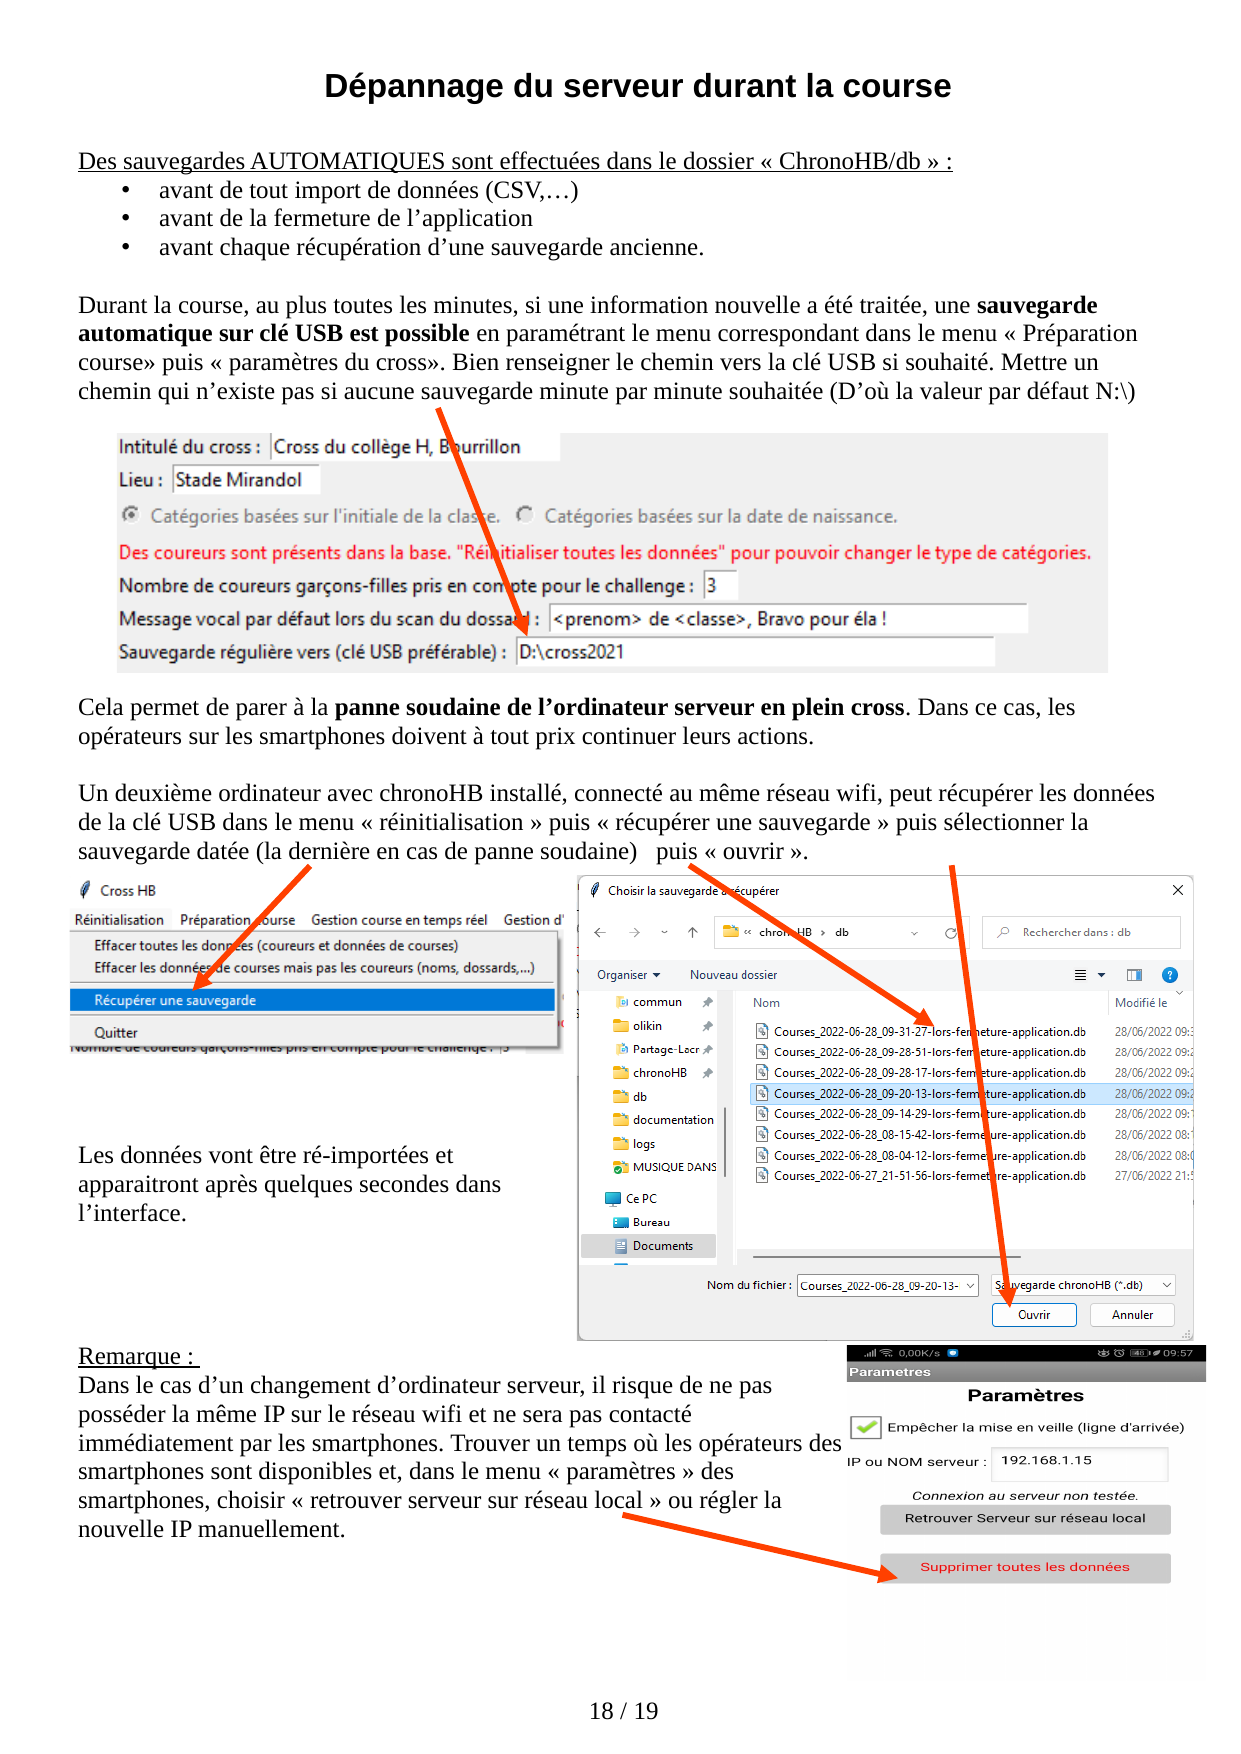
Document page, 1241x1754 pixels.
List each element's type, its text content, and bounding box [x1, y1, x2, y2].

text Les données vont être ré-importées et apparaitront après quelques secondes dans l’interface. [78, 1140, 576, 1226]
picture [116, 433, 1109, 673]
text Cela permet de parer à la panne soudaine de l’ordinateur serveur en plein cross. Dans ce cas, les opérateurs sur les smartphones doivent à tout prix continuer leurs actions. [78, 692, 1169, 750]
text Durant la course, au plus toutes les minutes, si une information nouvelle a été traitée, une sauvegarde automatique sur clé USB est possible en paramétrant le menu correspondant dans le menu « Préparation course» puis « paramètres du cross». Bien renseigner le chemin vers la clé USB si souhaité. Mettre un chemin qui n’existe pas si aucune sauvegarde minute par minute souhaitée (D’où la valeur par défaut N:\) [78, 290, 1169, 405]
picture [576, 875, 1194, 1341]
list avant de tout import de données (CSV,…) [121, 175, 1169, 203]
text Un deuxième ordinateur avec chronoHB installé, connecté au même réseau wifi, peut récupérer les données de la clé USB dans le menu « réinitialisation » puis « récupérer une sauvegarde » puis sélectionner la sauvegarde datée (la dernière en cas de panne soudaine) puis « ouvrir ». [78, 778, 1169, 865]
text Des sauvegardes AUTOMATIQUES sont effectuées dans le dossier « ChronoHB/db » : [78, 146, 1169, 175]
subtitle Dépannage du serveur durant la course [107, 66, 1169, 105]
text Remarque : [78, 1341, 1169, 1370]
list avant de la fermeture de l’application [121, 203, 1169, 232]
text Dans le cas d’un changement d’ordinateur serveur, il risque de ne pas posséder la même IP sur le réseau wifi et ne sera pas contacté immédiatement par les smartphones. Trouver un temps où les opérateurs des smartphones sont disponibles et, dans le menu « paramètres » des smartphones, choisir « retrouver serveur sur réseau local » ou régler la nouvelle IP manuellement. [78, 1370, 849, 1543]
list avant chaque récupération d’une sauvegarde ancienne. [121, 232, 1169, 261]
picture [69, 876, 564, 1054]
